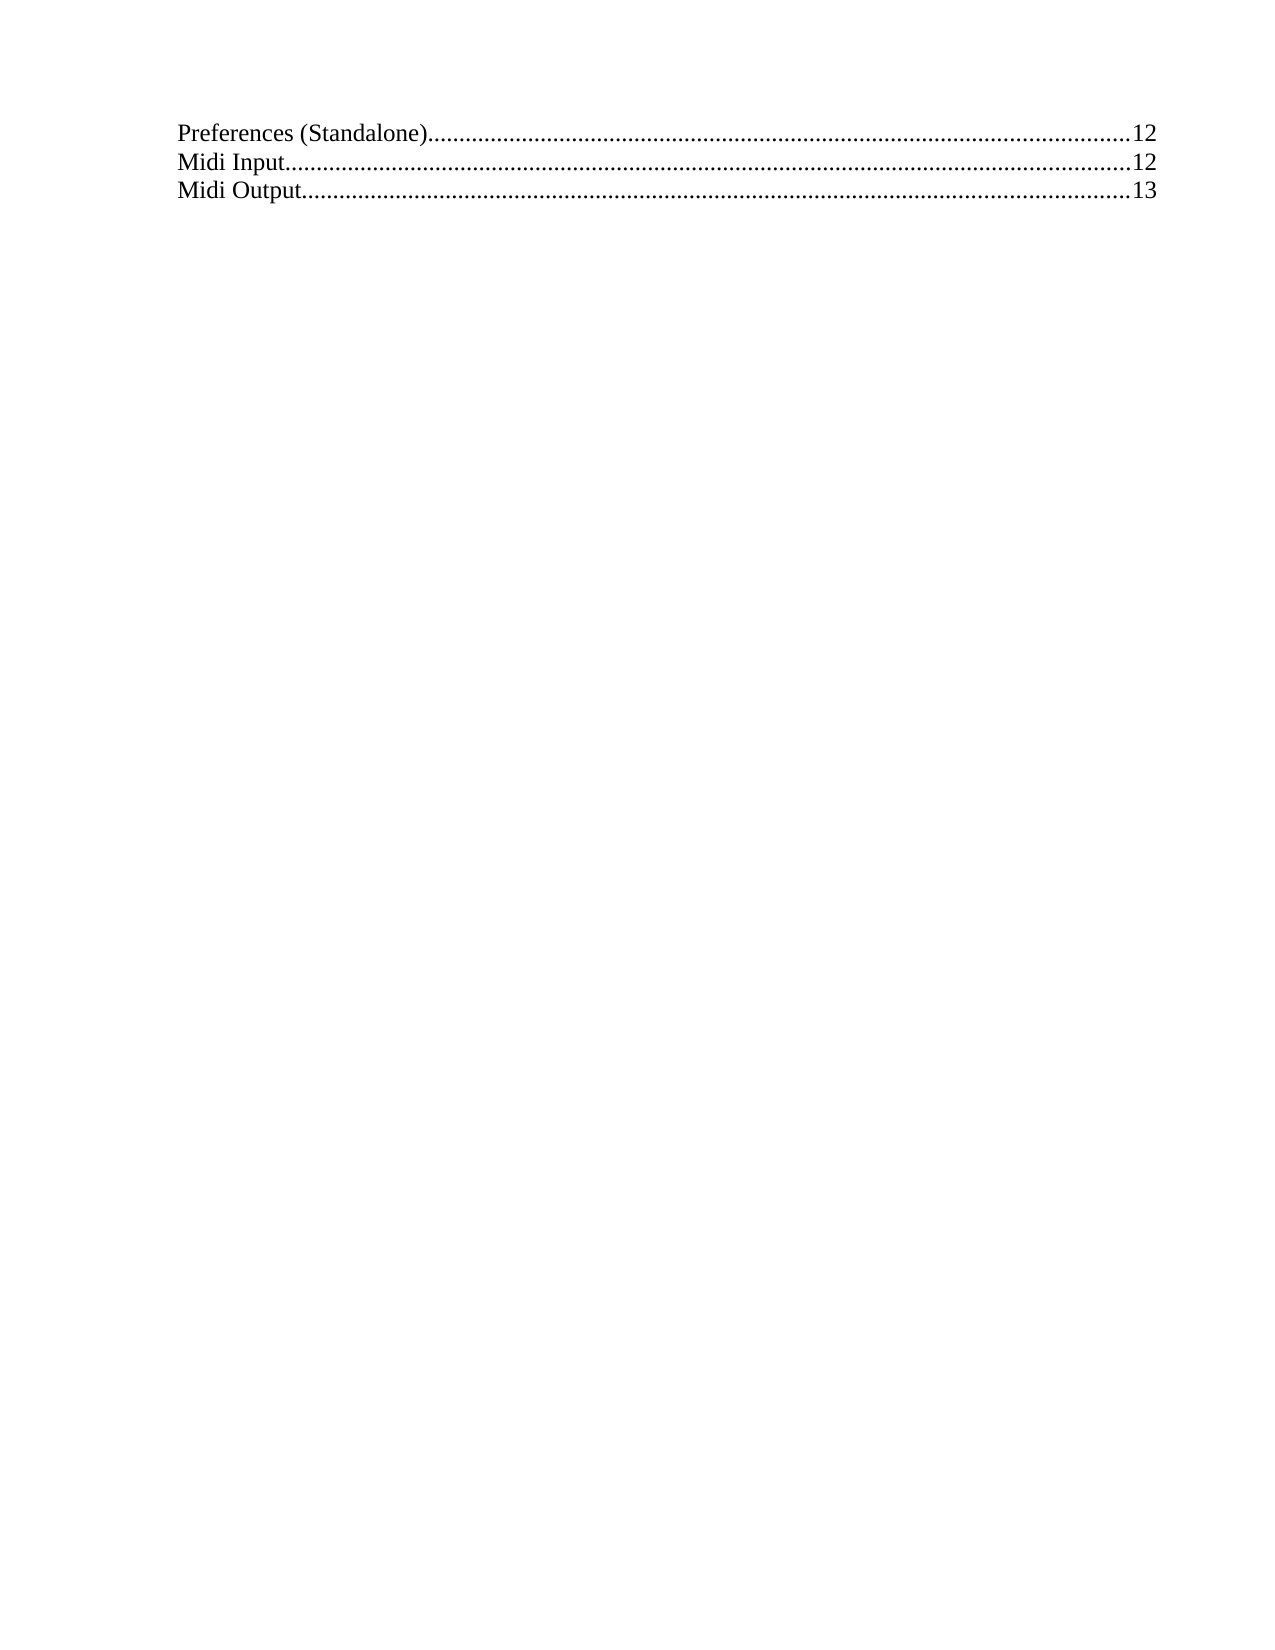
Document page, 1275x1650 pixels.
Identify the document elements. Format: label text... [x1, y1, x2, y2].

text Midi Input 12 [177, 147, 1157, 176]
text Midi Output 13 [177, 176, 1157, 204]
text Preferences (Standalone) 12 [177, 118, 1157, 147]
